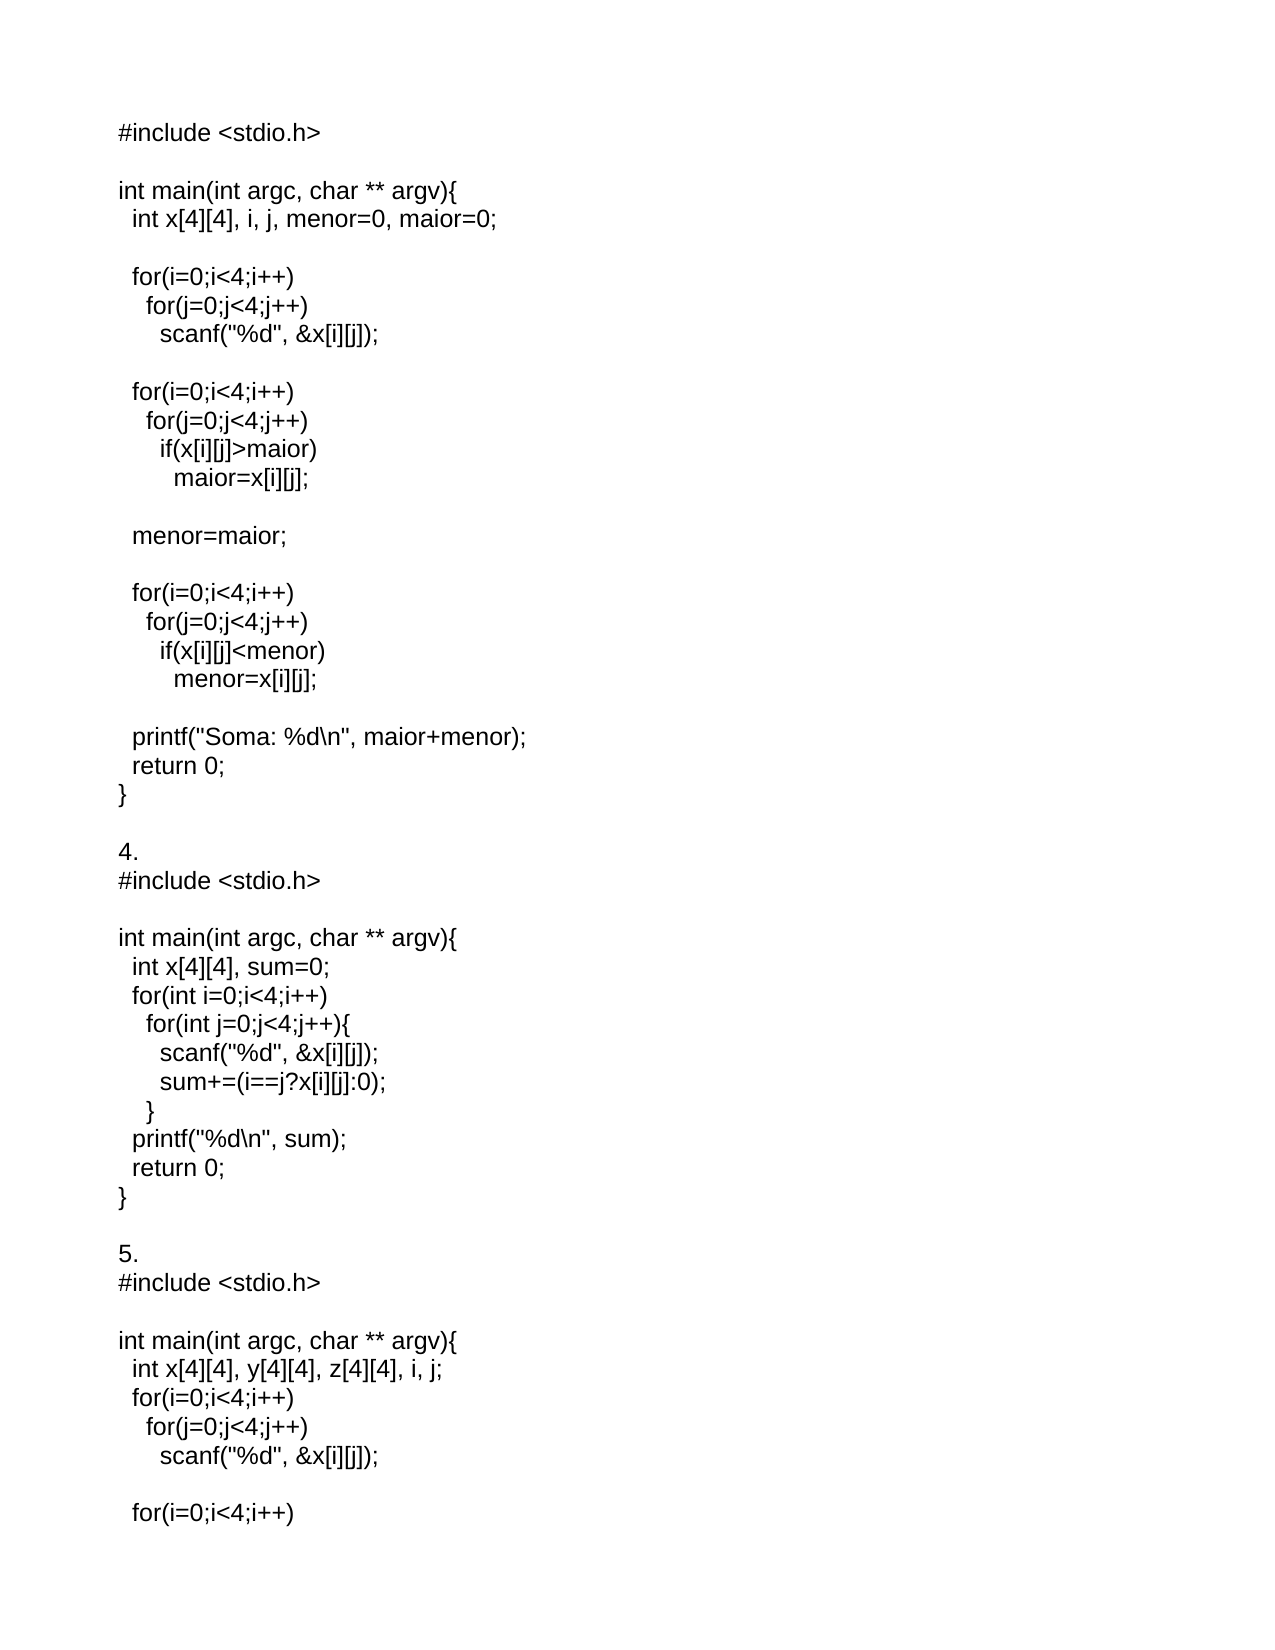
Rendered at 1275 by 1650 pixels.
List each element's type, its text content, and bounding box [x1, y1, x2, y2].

text sum+=(i==j?x[i][j]:0); [118, 1067, 1157, 1096]
text for(int j=0;j<4;j++){ [118, 1009, 1157, 1038]
text for(int i=0;i<4;i++) [118, 981, 1157, 1009]
text 4. [118, 837, 1157, 866]
text int main(int argc, char ** argv){ [118, 923, 1157, 952]
text 5. [118, 1239, 1157, 1268]
text scanf("%d", &x[i][j]); [118, 1038, 1157, 1067]
text #include <stdio.h> [118, 866, 1157, 894]
text #include <stdio.h> int main(int argc, char ** argv){ int x[4][4], y[4][4], z[4][4], i, j; for(i=0;i<4;i++) for(j=0;j<4;j++) scanf("%d", &x[i][j]); for(i=0;i<4;i++) [118, 1268, 1157, 1527]
text int x[4][4], sum=0; [118, 952, 1157, 981]
text } [118, 1182, 1157, 1239]
text return 0; [118, 1153, 1157, 1182]
text printf("%d\n", sum); [118, 1124, 1157, 1153]
text } [118, 1096, 1157, 1124]
text #include <stdio.h> int main(int argc, char ** argv){ int x[4][4], i, j, menor=0, maior=0; for(i=0;i<4;i++) for(j=0;j<4;j++) scanf("%d", &x[i][j]); for(i=0;i<4;i++) for(j=0;j<4;j++) if(x[i][j]>maior) maior=x[i][j]; menor=maior; for(i=0;i<4;i++) for(j=0;j<4;j++) if(x[i][j]<menor) menor=x[i][j]; printf("Soma: %d\n", maior+menor); return 0; } [118, 118, 1157, 837]
